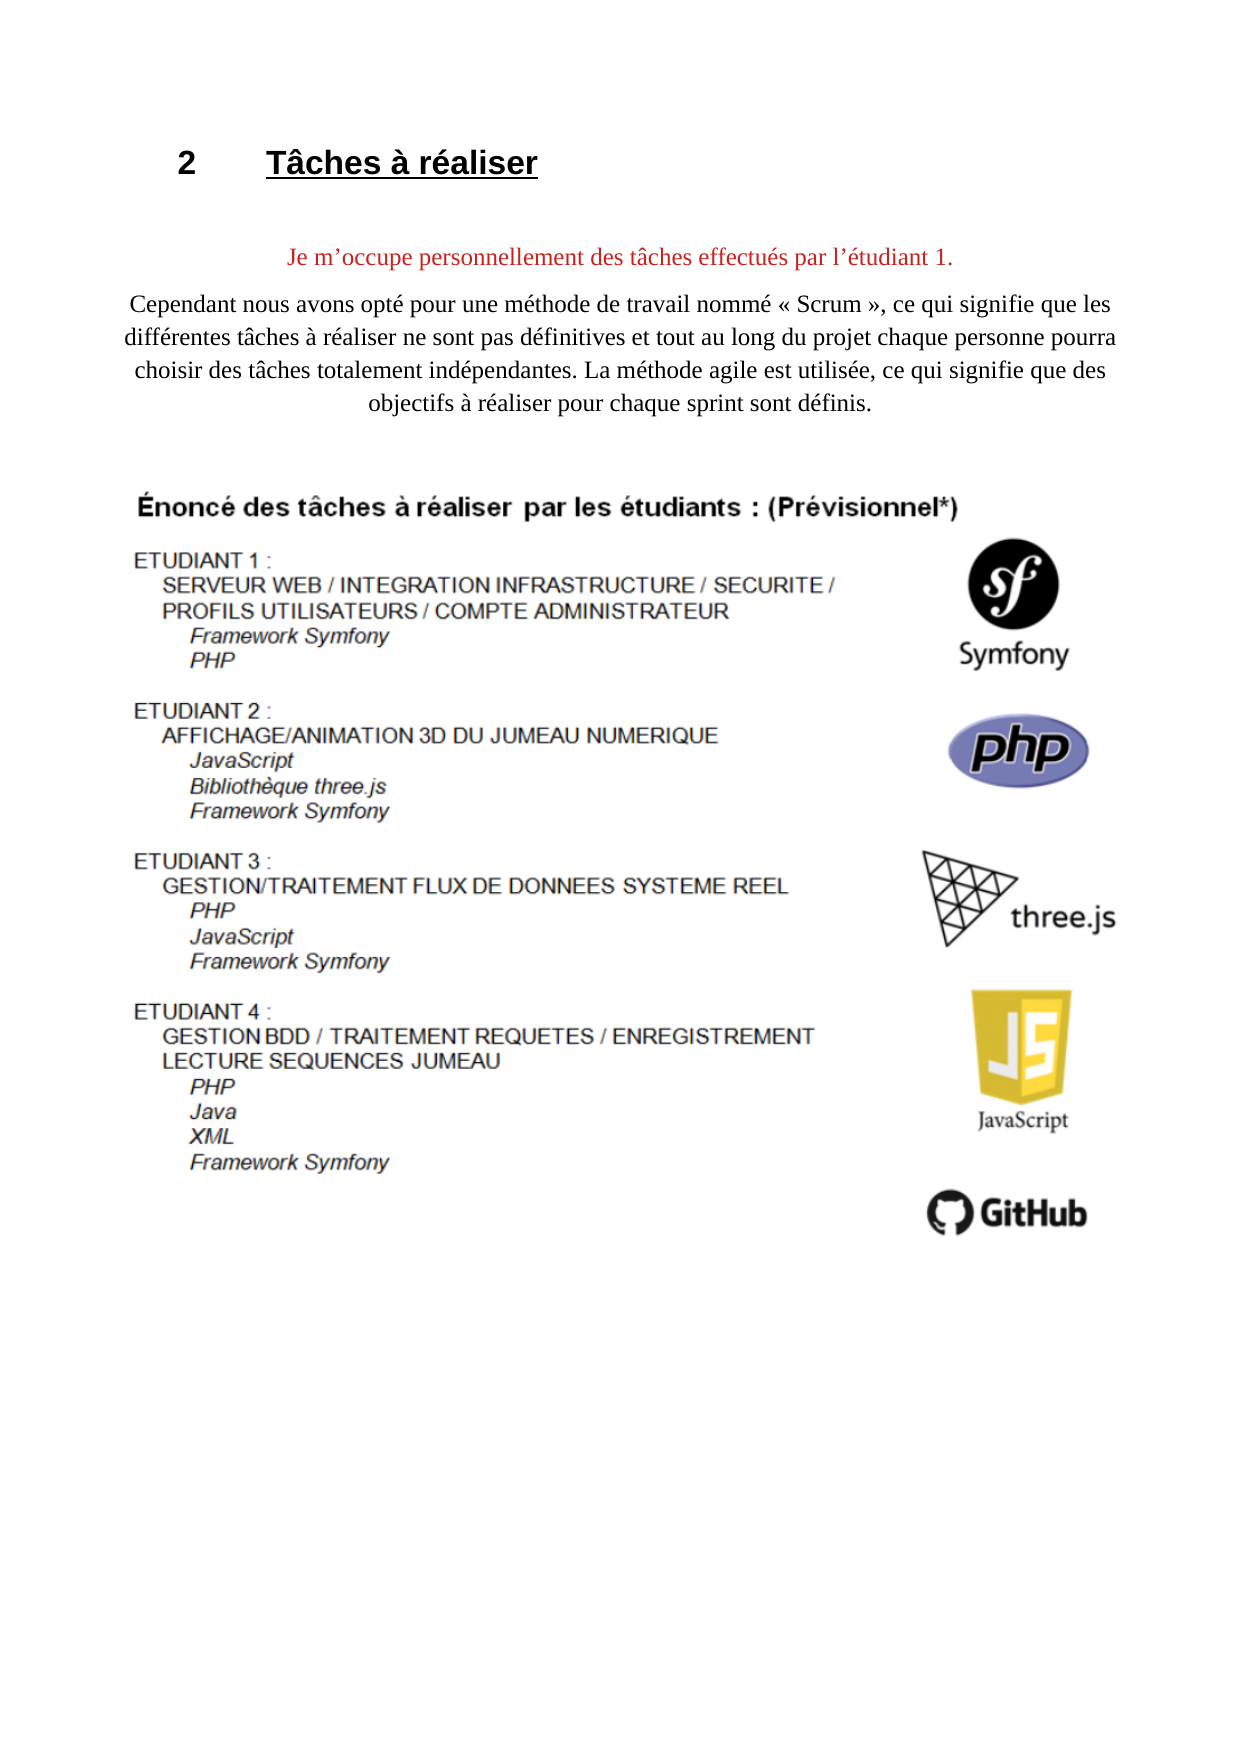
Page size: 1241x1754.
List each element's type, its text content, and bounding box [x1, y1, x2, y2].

subtitle Tâches à réaliser [118, 143, 1122, 182]
text Je m’occupe personnellement des tâches effectués par l’étudiant 1. [118, 242, 1122, 271]
picture [118, 483, 1123, 1241]
text Cependant nous avons opté pour une méthode de travail nommé « Scrum », ce qui signifie que les différentes tâches à réaliser ne sont pas définitives et tout au long du projet chaque personne pourra choisir des tâches totalement indépendantes. La méthode agile est utilisée, ce qui signifie que des objectifs à réaliser pour chaque sprint sont définis. [118, 289, 1122, 417]
